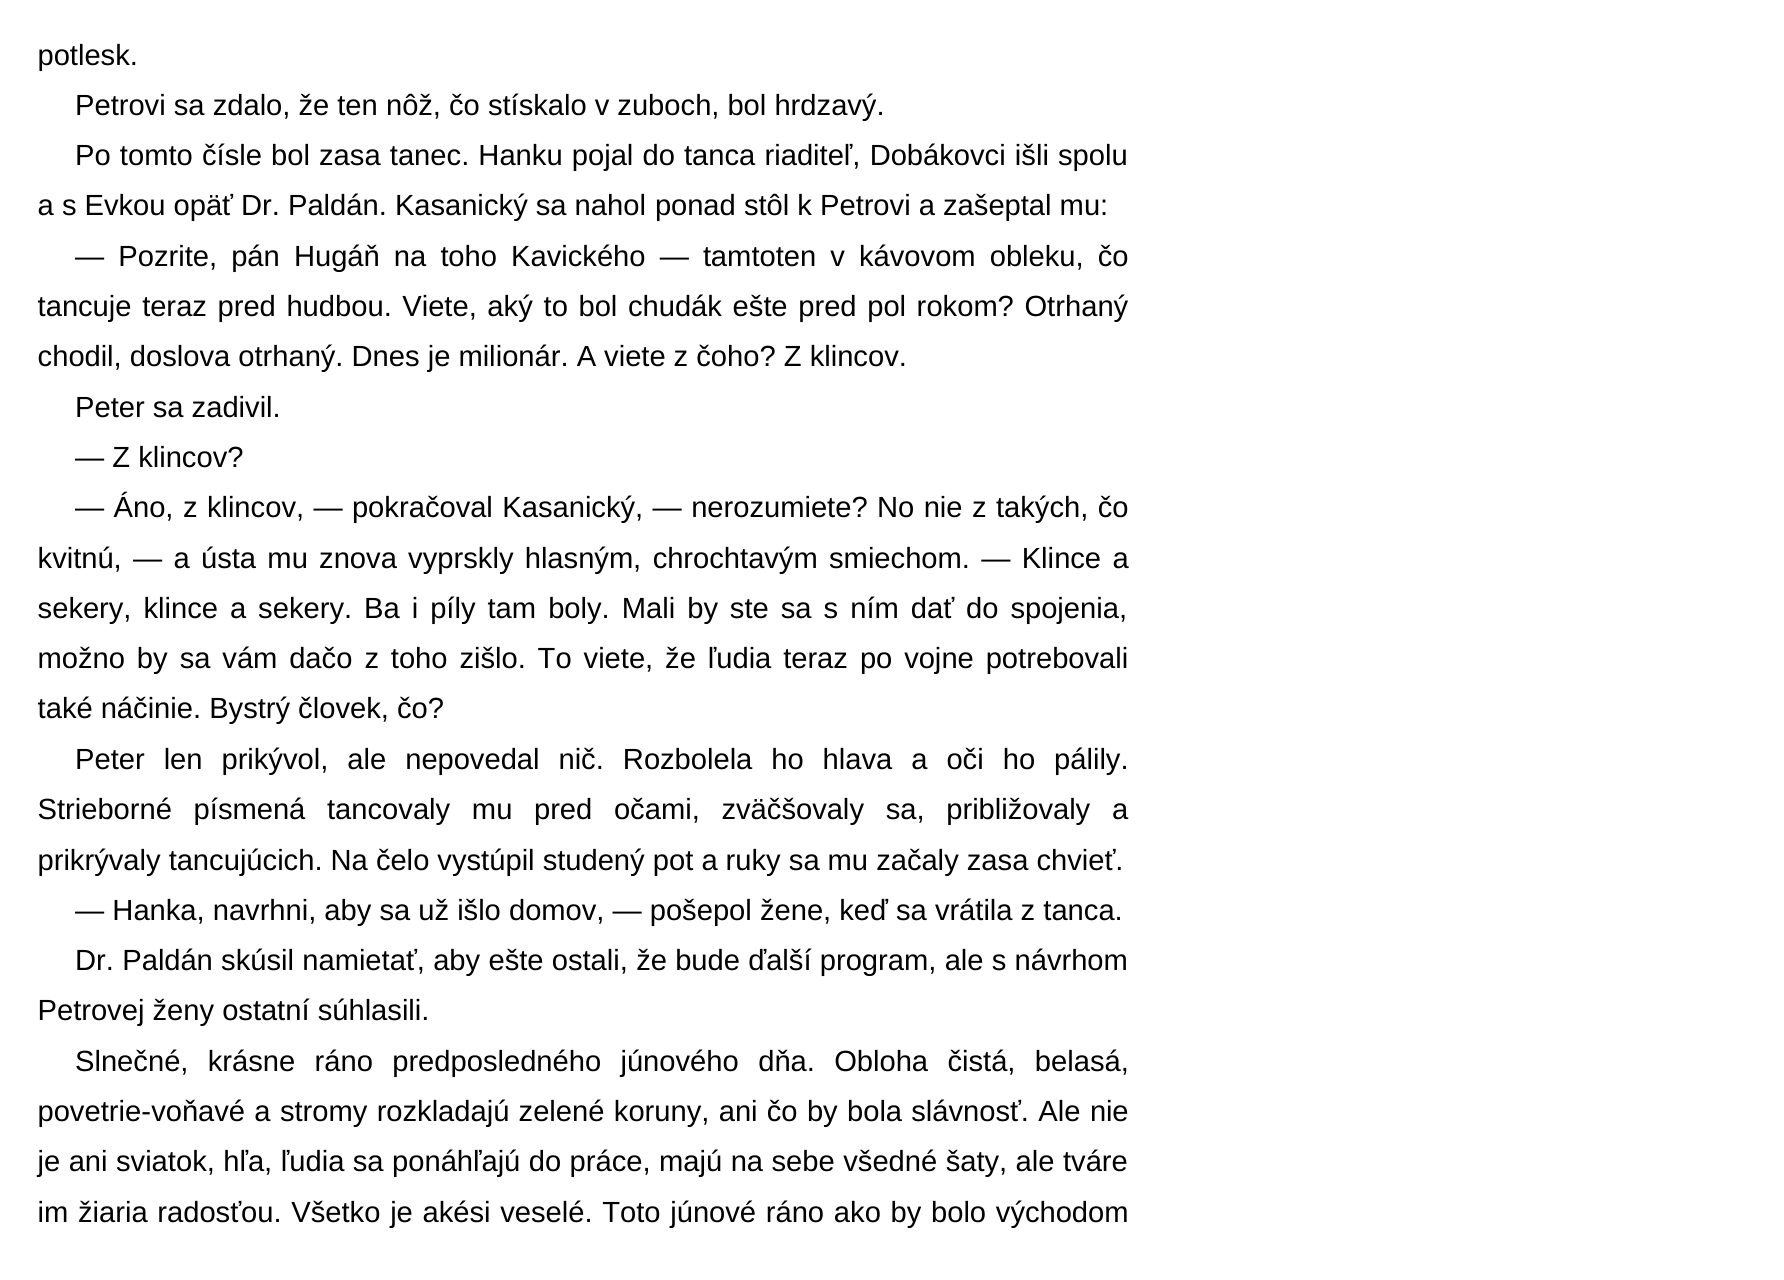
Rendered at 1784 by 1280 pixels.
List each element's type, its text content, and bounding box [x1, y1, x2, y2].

text Slnečné, krásne ráno predposledného júnového dňa. Obloha čistá, belasá, povetrie-voňavé a stromy rozkladajú zelené koruny, ani čo by bola slávnosť. Ale nie je ani sviatok, hľa, ľudia sa ponáhľajú do práce, majú na sebe všedné šaty, ale tváre im žiaria radosťou. Všetko je akési veselé. Toto júnové ráno ako by bolo východom [37, 1044, 1130, 1228]
text — Pozrite, pán Hugáň na toho Kavického — tamtoten v kávovom obleku, čo tancuje teraz pred hudbou. Viete, aký to bol chudák ešte pred pol rokom? Otrhaný chodil, doslova otrhaný. Dnes je milionár. A viete z čoho? Z klincov. [37, 239, 1130, 373]
text — Áno, z klincov, — pokračoval Kasanický, — nerozumiete? No nie z takých, čo kvitnú, — a ústa mu znova vyprskly hlasným, chrochtavým smiechom. — Klince a sekery, klince a sekery. Ba i píly tam boly. Mali by ste sa s ním dať do spojenia, možno by sa vám dačo z toho zišlo. To viete, že ľudia teraz po vojne potrebovali také náčinie. Bystrý človek, čo? [37, 490, 1130, 725]
text — Hanka, navrhni, aby sa už išlo domov, — pošepol žene, keď sa vrátila z tanca. [37, 893, 1130, 926]
text Po tomto čísle bol zasa tanec. Hanku pojal do tanca riaditeľ, Dobákovci išli spolu a s Evkou opäť Dr. Paldán. Kasanický sa nahol ponad stôl k Petrovi a zašeptal mu: [37, 138, 1130, 222]
text potlesk. [37, 37, 1130, 71]
text — Z klincov? [37, 440, 1130, 473]
text Peter sa zadivil. [37, 390, 1130, 423]
text Dr. Paldán skúsil namietať, aby ešte ostali, že bude ďalší program, ale s návrhom Petrovej ženy ostatní súhlasili. [37, 943, 1130, 1027]
text Peter len prikývol, ale nepovedal nič. Rozbolela ho hlava a oči ho pálily. Strieborné písmená tancovaly mu pred očami, zväčšovaly sa, približovaly a prikrývaly tancujúcich. Na čelo vystúpil studený pot a ruky sa mu začaly zasa chvieť. [37, 742, 1130, 876]
text Petrovi sa zdalo, že ten nôž, čo stískalo v zuboch, bol hrdzavý. [37, 88, 1130, 121]
